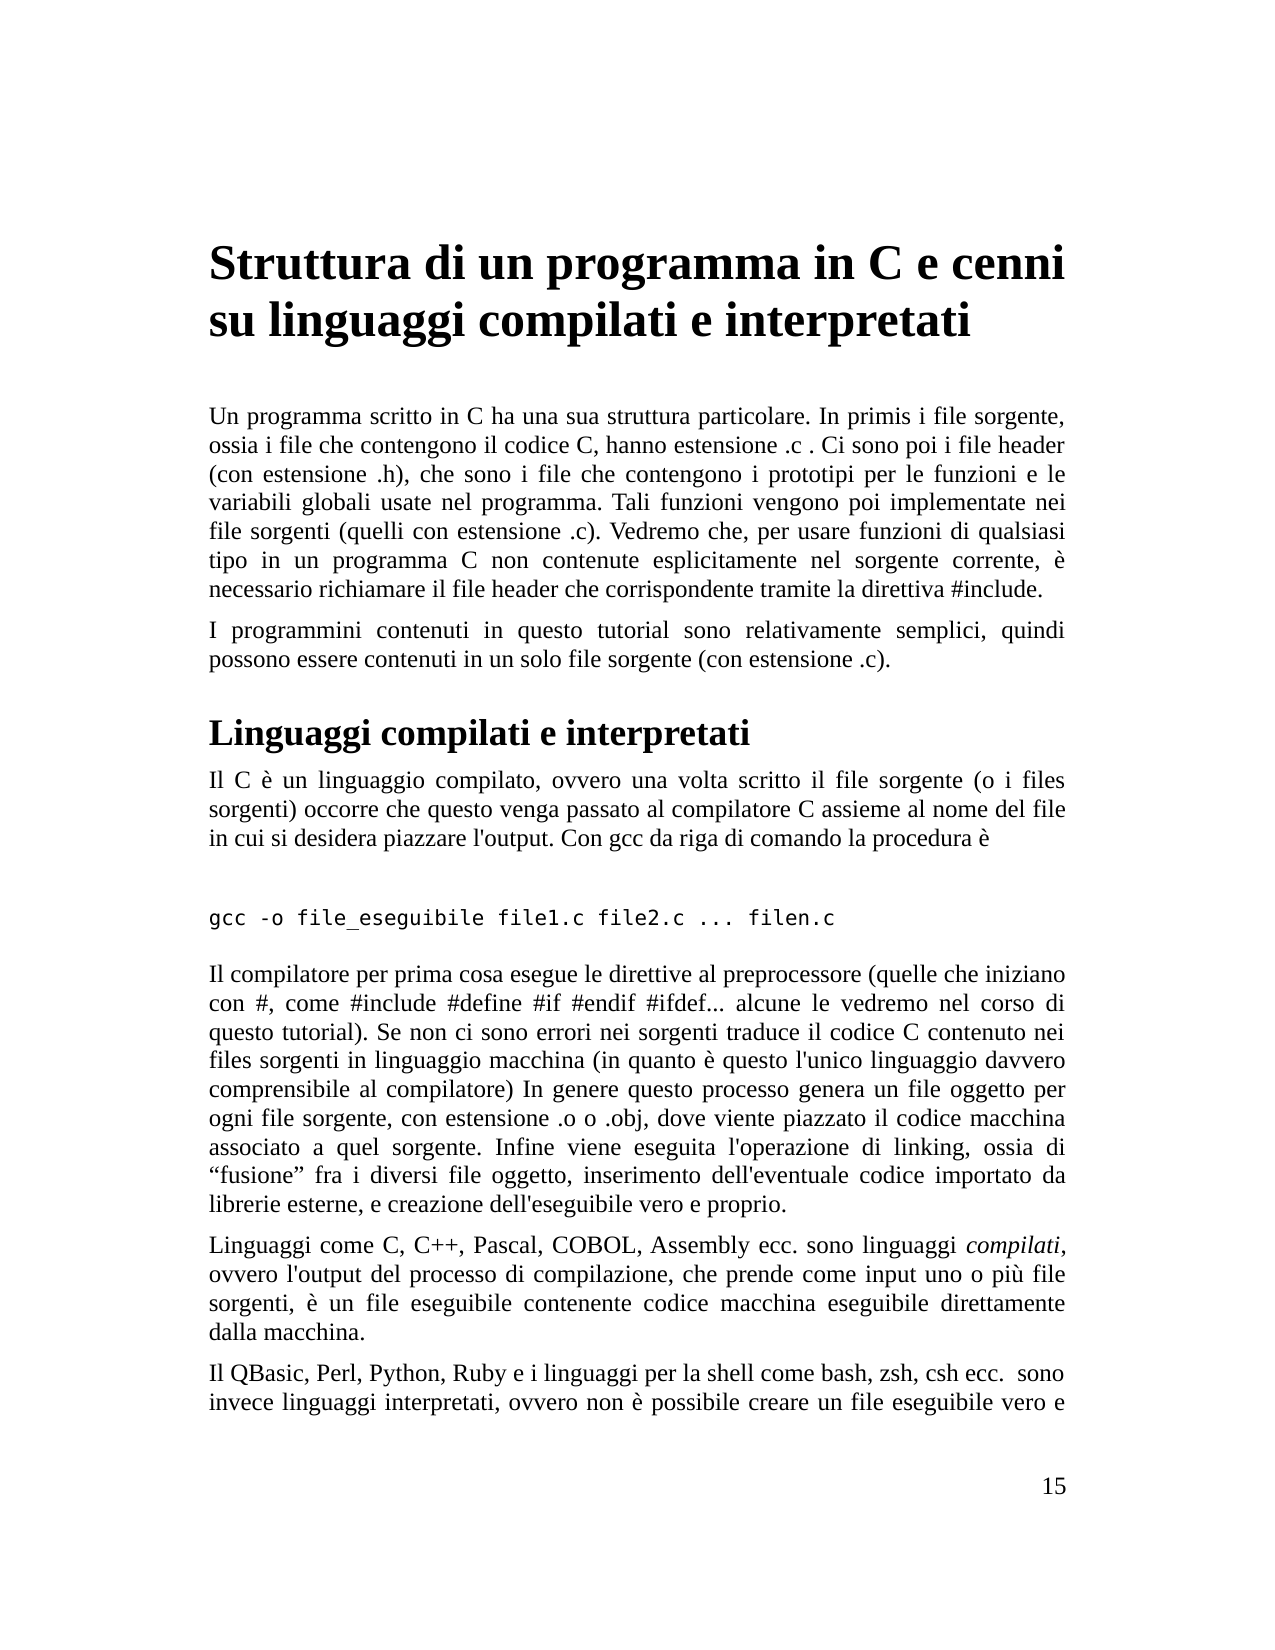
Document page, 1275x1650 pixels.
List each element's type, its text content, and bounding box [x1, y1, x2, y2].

text Il C è un linguaggio compilato, ovvero una volta scritto il file sorgente (o i files sorgenti) occorre che questo venga passato al compilatore C assieme al nome del file in cui si desidera piazzare l'output. Con gcc da riga di comando la procedura è [208, 766, 1066, 852]
text Un programma scritto in C ha una sua struttura particolare. In primis i file sorgente, ossia i file che contengono il codice C, hanno estensione .c . Ci sono poi i file header (con estensione .h), che sono i file che contengono i prototipi per le funzioni e le variabili globali usate nel programma. Tali funzioni vengono poi implementate nei file sorgenti (quelli con estensione .c). Vedremo che, per usare funzioni di qualsiasi tipo in un programma C non contenute esplicitamente nel sorgente corrente, è necessario richiamare il file header che corrispondente tramite la direttiva #include. [208, 401, 1066, 602]
text Linguaggi come C, C++, Pascal, COBOL, Assembly ecc. sono linguaggi compilati, ovvero l'output del processo di compilazione, che prende come input uno o più file sorgenti, è un file eseguibile contenente codice macchina eseguibile direttamente dalla macchina. [208, 1231, 1066, 1346]
text I programmini contenuti in questo tutorial sono relativamente semplici, quindi possono essere contenuti in un solo file sorgente (con estensione .c). [208, 615, 1066, 672]
subtitle Struttura di un programma in C e cenni su linguaggi compilati e interpretati [208, 232, 1066, 347]
text Il compilatore per prima cosa esegue le direttive al preprocessore (quelle che iniziano con #, come #include #define #if #endif #ifdef... alcune le vedremo nel corso di questo tutorial). Se non ci sono errori nei sorgenti traduce il codice C contenuto nei files sorgenti in linguaggio macchina (in quanto è questo l'unico linguaggio davvero comprensibile al compilatore) In genere questo processo genera un file oggetto per ogni file sorgente, con estensione .o o .obj, dove viente piazzato il codice macchina associato a quel sorgente. Infine viene eseguita l'operazione di linking, ossia di “fusione” fra i diversi file oggetto, inserimento dell'eventuale codice importato da librerie esterne, e creazione dell'eseguibile vero e proprio. [208, 959, 1066, 1218]
subtitle Linguaggi compilati e interpretati [208, 710, 1066, 753]
text gcc -o file_eseguibile file1.c file2.c ... filen.c [208, 906, 1066, 930]
text Il QBasic, Perl, Python, Ruby e i linguaggi per la shell come bash, zsh, csh ecc. sono invece linguaggi interpretati, ovvero non è possibile creare un file eseguibile vero e [208, 1358, 1066, 1416]
